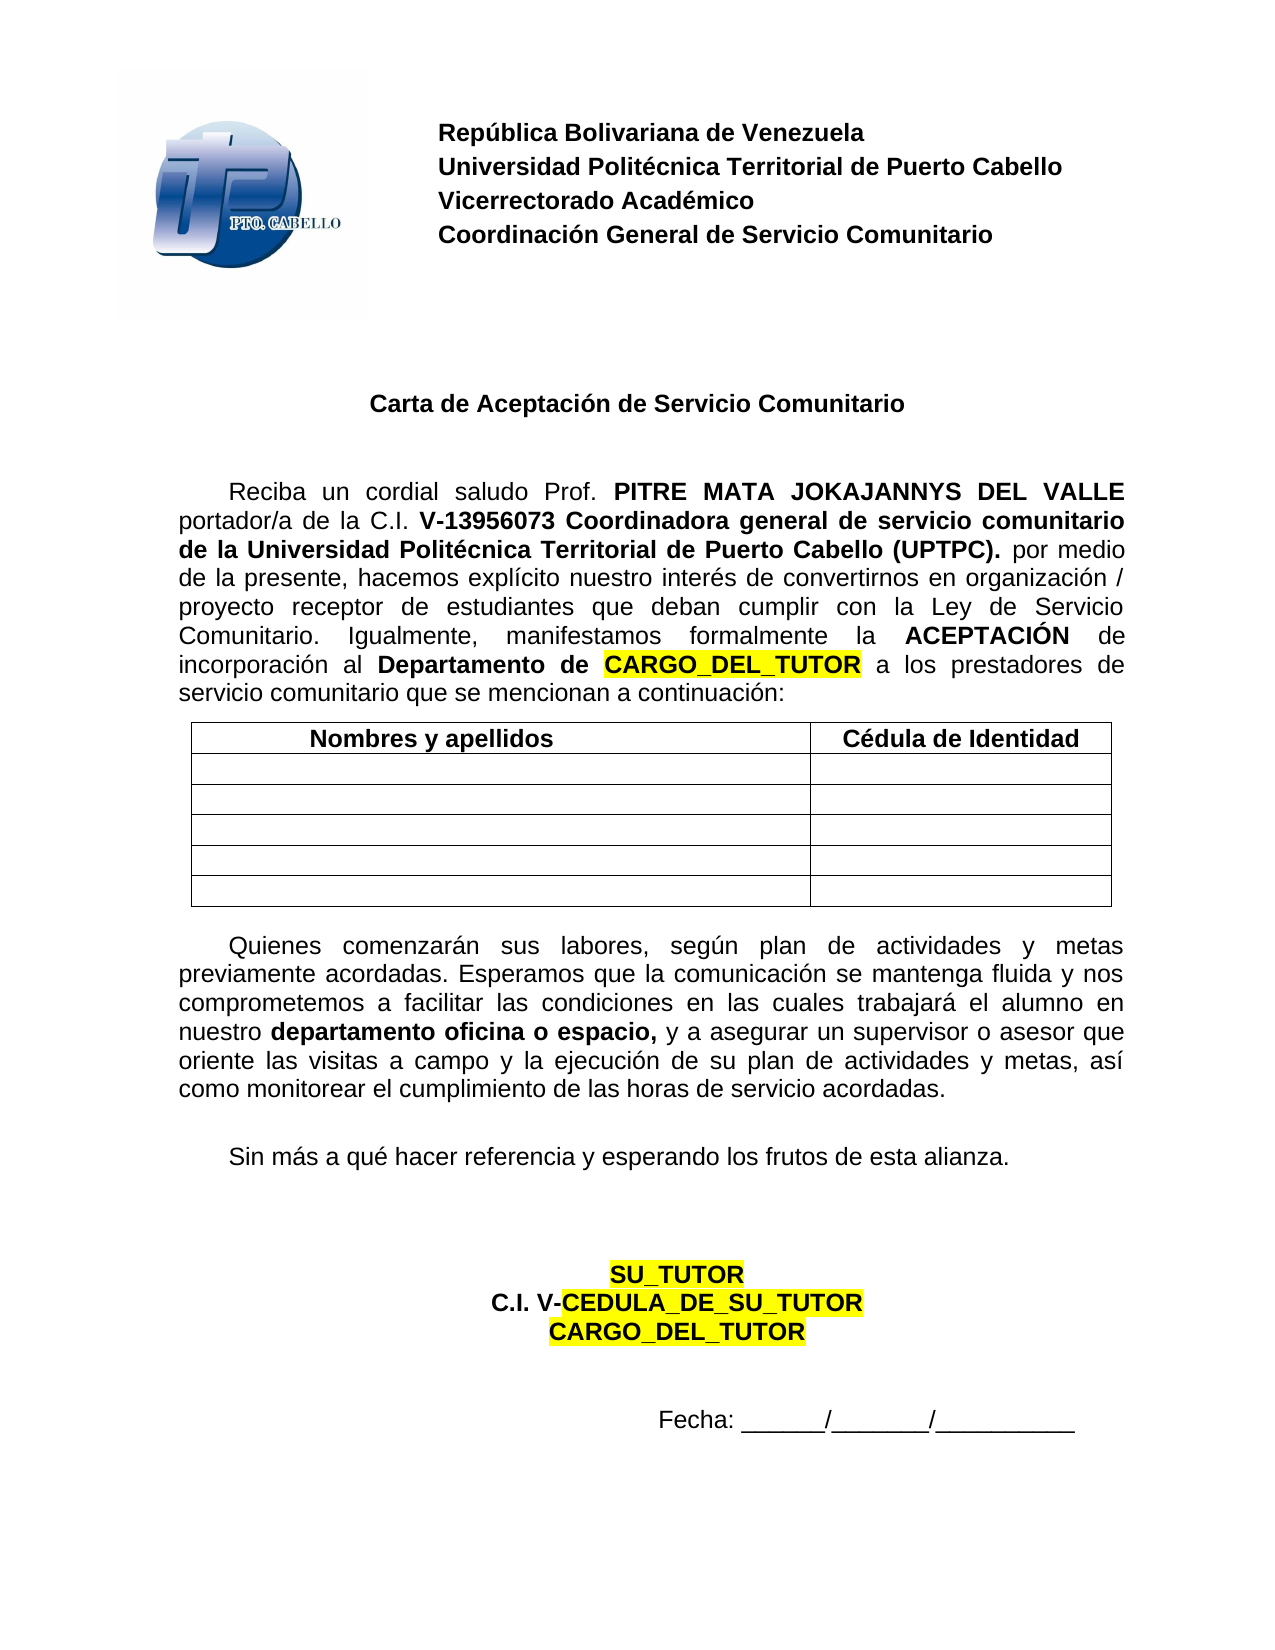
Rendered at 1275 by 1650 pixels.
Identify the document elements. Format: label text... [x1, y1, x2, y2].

text SU_TUTOR [177, 1260, 1126, 1288]
text Coordinación General de Servicio Comunitario [368, 219, 1126, 248]
table_cell [192, 846, 810, 875]
table_cell [811, 815, 1111, 845]
picture [115, 68, 368, 321]
text C.I. V-CEDULA_DE_SU_TUTOR [177, 1288, 1126, 1317]
text Reciba un cordial saludo Prof. PITRE MATA JOKAJANNYS DEL VALLE portador/a de la C.I. V-13956073 Coordinadora general de servicio comunitario de la Universidad Politécnica Territorial de Puerto Cabello (UPTPC). por medio de la presente, hacemos explícito nuestro interés de convertirnos en organización / proyecto receptor de estudiantes que deban cumplir con la Ley de Servicio Comunitario. Igualmente, manifestamos formalmente la ACEPTACIÓN de incorporación al Departamento de CARGO_DEL_TUTOR a los prestadores de servicio comunitario que se mencionan a continuación: [177, 477, 1126, 707]
table_cell [192, 754, 810, 783]
text Quienes comenzarán sus labores, según plan de actividades y metas previamente acordadas. Esperamos que la comunicación se mantenga fluida y nos comprometemos a facilitar las condiciones en las cuales trabajará el alumno en nuestro departamento oficina o espacio, y a asegurar un supervisor o asesor que oriente las visitas a campo y la ejecución de su plan de actividades y metas, así como monitorear el cumplimiento de las horas de servicio acordadas. [177, 931, 1126, 1103]
text Fecha: ______/_______/__________ [177, 1406, 1075, 1434]
text Sin más a qué hacer referencia y esperando los frutos de esta alianza. [177, 1142, 1126, 1171]
text República Bolivariana de Venezuela [368, 118, 1126, 147]
text Universidad Politécnica Territorial de Puerto Cabello [368, 152, 1126, 181]
table_cell [192, 815, 810, 845]
table_cell [811, 785, 1111, 814]
table_cell [192, 785, 810, 814]
text CARGO_DEL_TUTOR [177, 1317, 1126, 1346]
text Vicerrectorado Académico [368, 186, 1126, 214]
table_header Nombres y apellidos [192, 723, 810, 753]
text Carta de Aceptación de Servicio Comunitario [177, 389, 1098, 418]
table_header Cédula de Identidad [811, 723, 1111, 753]
table_cell [192, 876, 810, 906]
table_cell [811, 754, 1111, 783]
table_cell [811, 876, 1111, 906]
table_cell [811, 846, 1111, 875]
